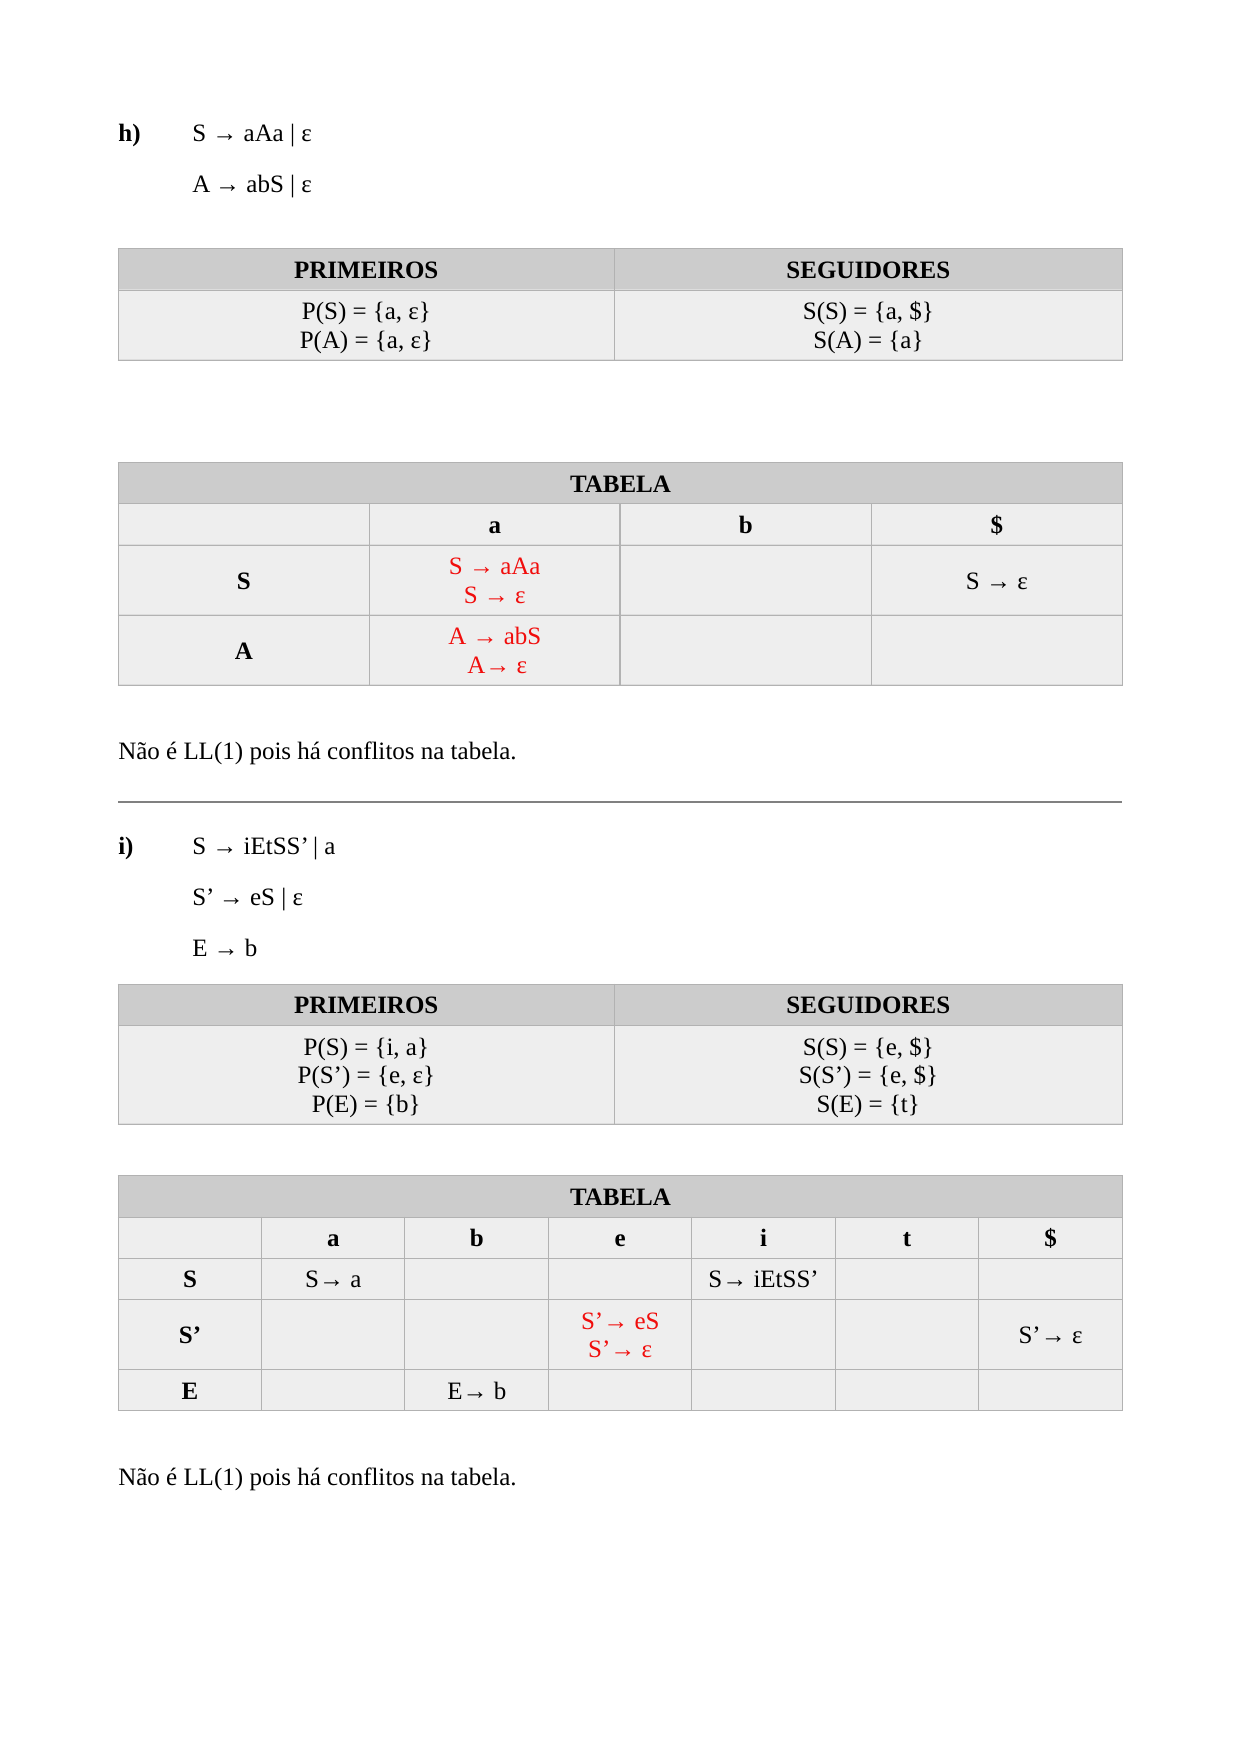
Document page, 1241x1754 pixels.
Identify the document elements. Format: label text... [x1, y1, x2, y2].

text E → b [118, 933, 1122, 962]
text S’ → eS | ε [118, 882, 1122, 911]
table_cell a [262, 1218, 404, 1258]
table_cell [692, 1370, 835, 1410]
table_header PRIMEIROS [119, 985, 614, 1025]
table_cell S → ε [872, 546, 1122, 614]
table_cell P(S) = {i, a} P(S’) = {e, ε} P(E) = {b} [119, 1026, 614, 1123]
table_cell A → abS A→ ε [370, 616, 619, 684]
table_cell i [692, 1218, 835, 1258]
table_cell S→ a [262, 1259, 404, 1299]
table_cell [621, 546, 871, 614]
table_cell E [119, 1370, 261, 1410]
table_cell S → aAa S → ε [370, 546, 619, 614]
table_cell [872, 616, 1122, 684]
table_cell [836, 1300, 978, 1369]
table_cell [405, 1300, 548, 1369]
table_header SEGUIDORES [615, 985, 1122, 1025]
table_cell e [549, 1218, 691, 1258]
table_cell E→ b [405, 1370, 548, 1410]
text h) S → aAa | ε [118, 118, 1122, 147]
table_cell S [119, 546, 369, 614]
text i) S → iEtSS’ | a [118, 831, 1122, 860]
table_cell $ [872, 504, 1122, 544]
table_cell S(S) = {e, $} S(S’) = {e, $} S(E) = {t} [615, 1026, 1122, 1123]
table_header PRIMEIROS [119, 249, 614, 289]
table_cell [979, 1370, 1122, 1410]
text Não é LL(1) pois há conflitos na tabela. [118, 1462, 1122, 1491]
table_cell [549, 1259, 691, 1299]
table_cell [836, 1259, 978, 1299]
table_cell [119, 504, 369, 544]
table_cell P(S) = {a, ε} P(A) = {a, ε} [119, 291, 614, 359]
table_cell [262, 1370, 404, 1410]
table_cell S’ [119, 1300, 261, 1369]
table_cell [979, 1259, 1122, 1299]
text Não é LL(1) pois há conflitos na tabela. [118, 736, 1122, 765]
table_cell [405, 1259, 548, 1299]
table_cell S(S) = {a, $} S(A) = {a} [615, 291, 1122, 359]
table_cell [621, 616, 871, 684]
table_cell [549, 1370, 691, 1410]
table_cell A [119, 616, 369, 684]
table_cell b [621, 504, 871, 544]
table_cell S’→ eS S’→ ε [549, 1300, 691, 1369]
table_cell S’→ ε [979, 1300, 1122, 1369]
table_cell [692, 1300, 835, 1369]
text A → abS | ε [118, 169, 1122, 198]
table_cell b [405, 1218, 548, 1258]
table_cell [262, 1300, 404, 1369]
table_cell $ [979, 1218, 1122, 1258]
table_cell a [370, 504, 619, 544]
table_header TABELA [119, 463, 1122, 503]
table_cell S→ iEtSS’ [692, 1259, 835, 1299]
table_cell [836, 1370, 978, 1410]
table_header SEGUIDORES [615, 249, 1122, 289]
table_cell [119, 1218, 261, 1258]
table_cell t [836, 1218, 978, 1258]
table_cell S [119, 1259, 261, 1299]
table_header TABELA [119, 1176, 1122, 1217]
